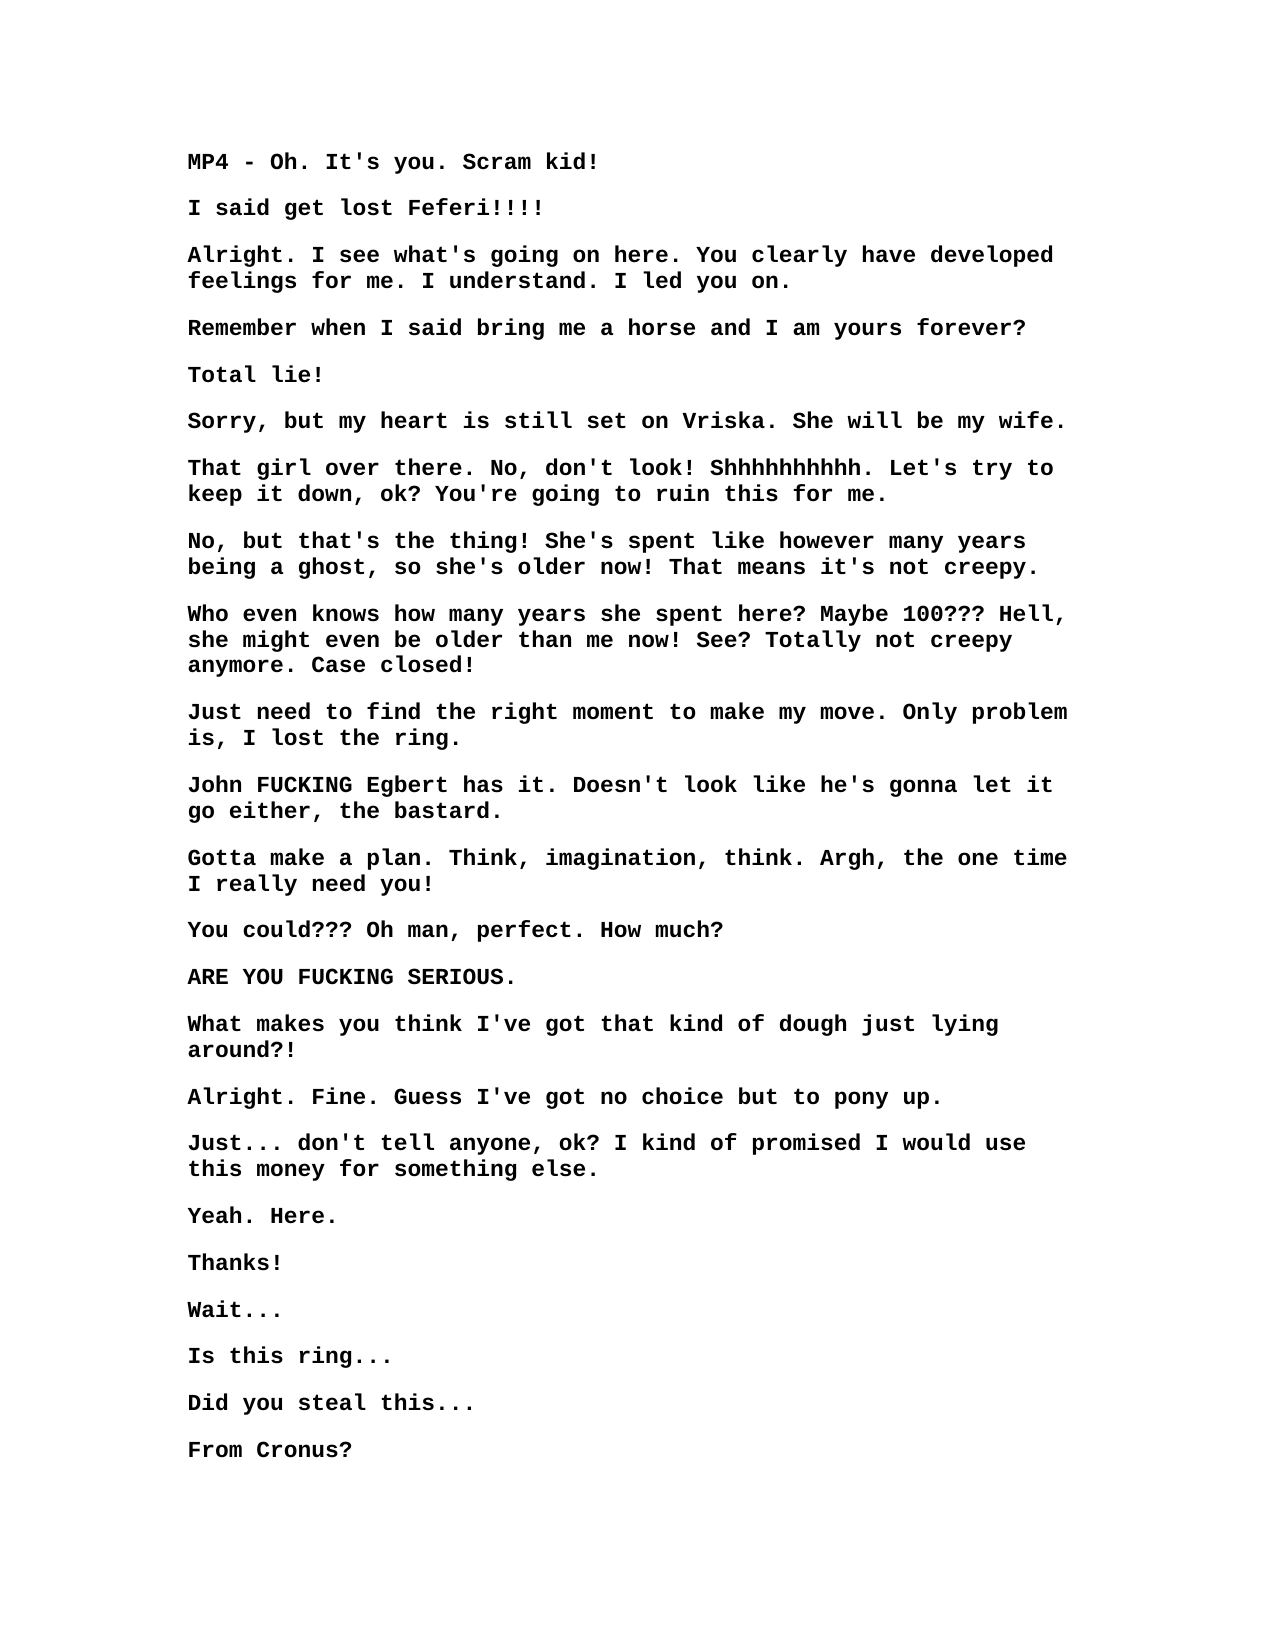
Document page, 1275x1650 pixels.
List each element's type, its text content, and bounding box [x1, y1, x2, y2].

text Alright. I see what's going on here. You clearly have developed feelings for me. I understand. I led you on. [187, 243, 1087, 295]
text What makes you think I've got that kind of dough just lying around?! [187, 1012, 1087, 1064]
text Who even knows how many years she spent here? Maybe 100??? Hell, she might even be older than me now! See? Totally not creepy anymore. Case closed! [187, 602, 1087, 680]
text No, but that's the thing! She's spent like however many years being a ghost, so she's older now! That means it's not creepy. [187, 529, 1087, 581]
text Just... don't tell anyone, ok? I kind of promised I would use this money for something else. [187, 1132, 1087, 1184]
text Remember when I said bring me a horse and I am yours forever? [187, 316, 1087, 342]
text Gotta make a plan. Think, imagination, think. Argh, the one time I really need you! [187, 846, 1087, 898]
text Wait... [187, 1298, 1087, 1324]
text Alright. Fine. Guess I've got no choice but to pony up. [187, 1085, 1087, 1111]
text Thanks! [187, 1251, 1087, 1277]
text Total lie! [187, 363, 1087, 389]
text MP4 - Oh. It's you. Scram kid! [187, 150, 1087, 176]
text You could??? Oh man, perfect. How much? [187, 919, 1087, 945]
text John FUCKING Egbert has it. Doesn't look like he's gonna let it go either, the bastard. [187, 773, 1087, 825]
text Just need to find the right moment to make my move. Only problem is, I lost the ring. [187, 701, 1087, 752]
text That girl over there. No, don't look! Shhhhhhhhhh. Let's try to keep it down, ok? You're going to ruin this for me. [187, 457, 1087, 508]
text From Cronus? [187, 1438, 1087, 1464]
text ARE YOU FUCKING SERIOUS. [187, 966, 1087, 991]
text Did you steal this... [187, 1392, 1087, 1417]
text Is this ring... [187, 1345, 1087, 1371]
text I said get lost Feferi!!!! [187, 197, 1087, 223]
text Yeah. Here. [187, 1204, 1087, 1230]
text Sorry, but my heart is still set on Vriska. She will be my wife. [187, 410, 1087, 436]
